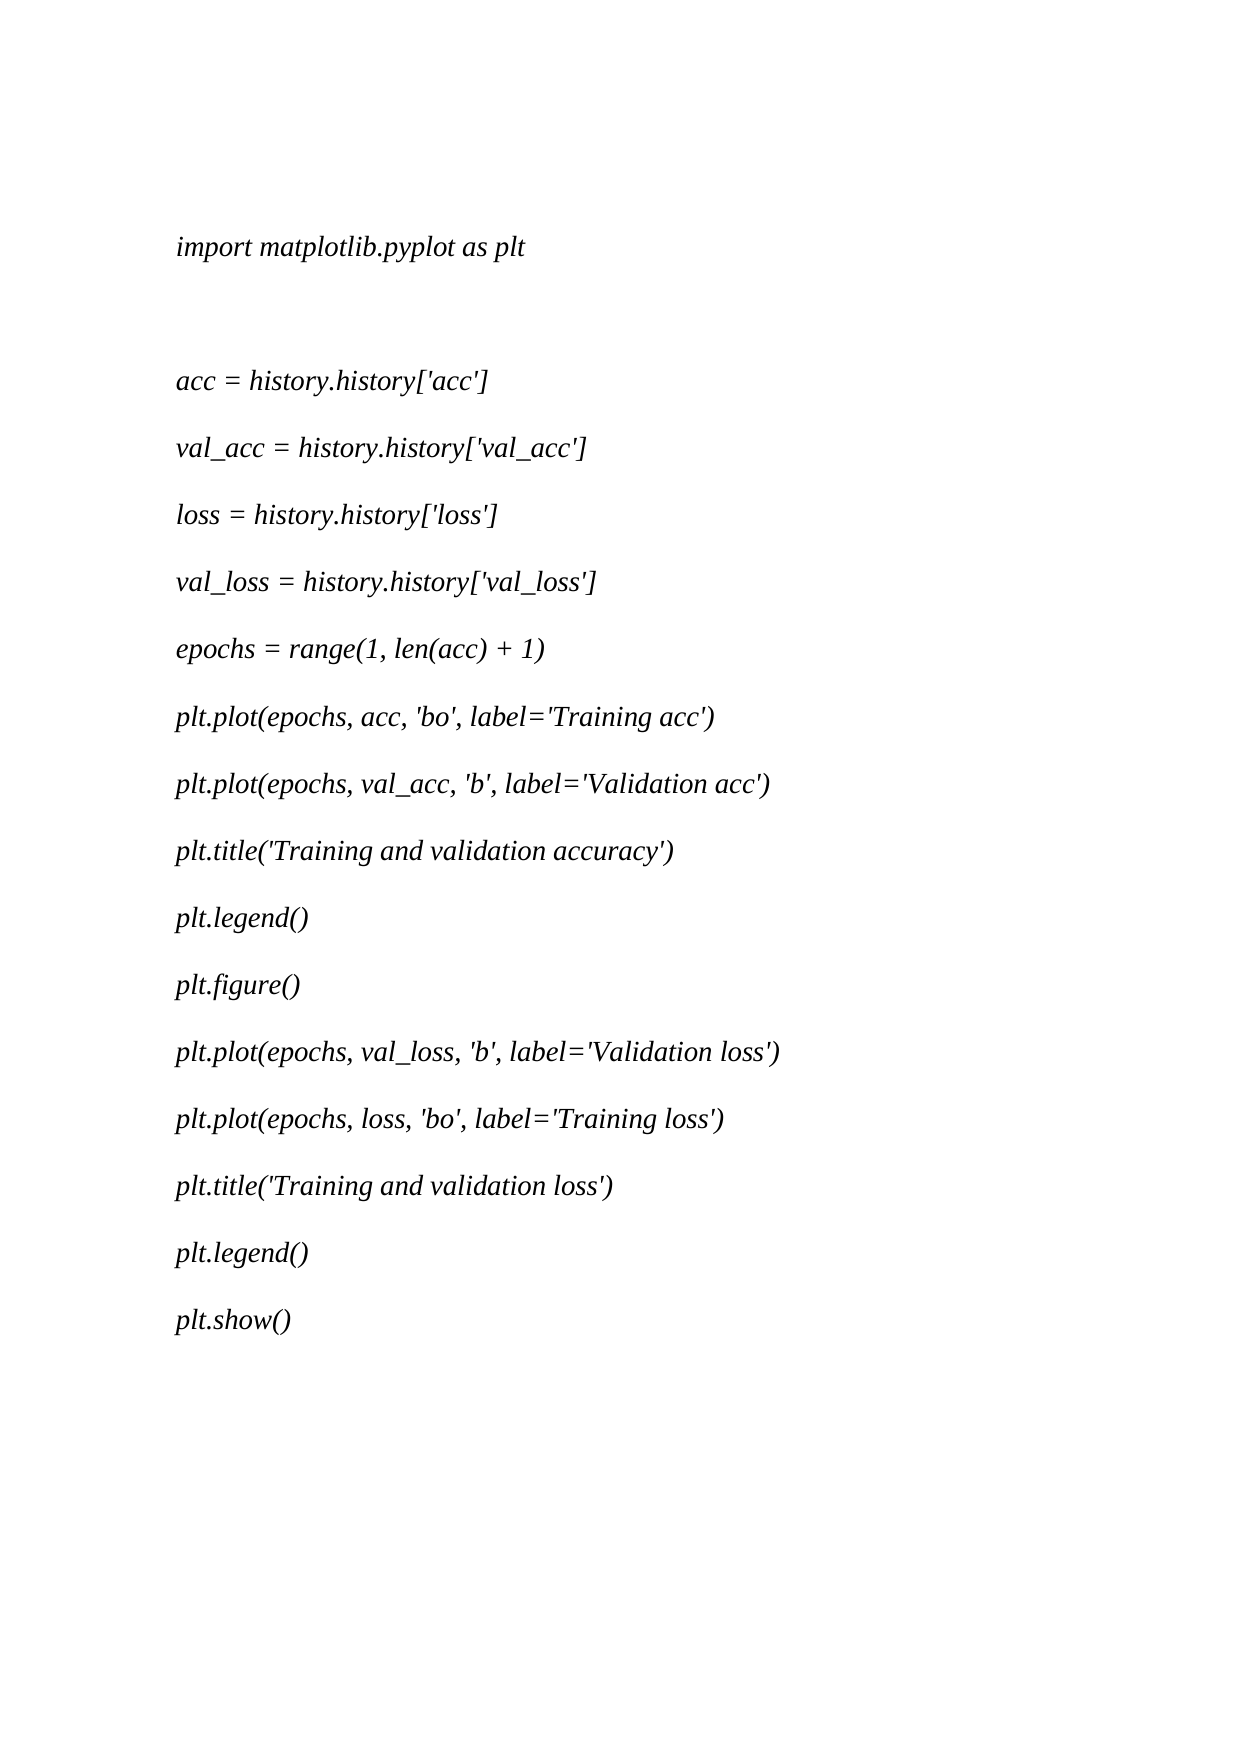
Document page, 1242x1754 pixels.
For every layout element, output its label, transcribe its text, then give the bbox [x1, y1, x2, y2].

text plt.legend() [176, 1235, 1066, 1269]
text plt.legend() [176, 900, 1066, 933]
text plt.plot(epochs, val_loss, 'b', label='Validation loss') [176, 1034, 1066, 1068]
text plt.plot(epochs, val_acc, 'b', label='Validation acc') [176, 766, 1066, 799]
text epochs = range(1, len(acc) + 1) [176, 632, 1066, 665]
text plt.plot(epochs, acc, 'bo', label='Training acc') [176, 699, 1066, 732]
text loss = history.history['loss'] [176, 497, 1066, 531]
text plt.show() [176, 1302, 1066, 1336]
text plt.title('Training and validation accuracy') [176, 833, 1066, 866]
text acc = history.history['acc'] [176, 363, 1066, 397]
text val_acc = history.history['val_acc'] [176, 430, 1066, 464]
text import matplotlib.pyplot as plt [176, 229, 1066, 263]
text plt.plot(epochs, loss, 'bo', label='Training loss') [176, 1101, 1066, 1135]
text val_loss = history.history['val_loss'] [176, 564, 1066, 598]
text plt.figure() [176, 967, 1066, 1001]
text plt.title('Training and validation loss') [176, 1168, 1066, 1202]
